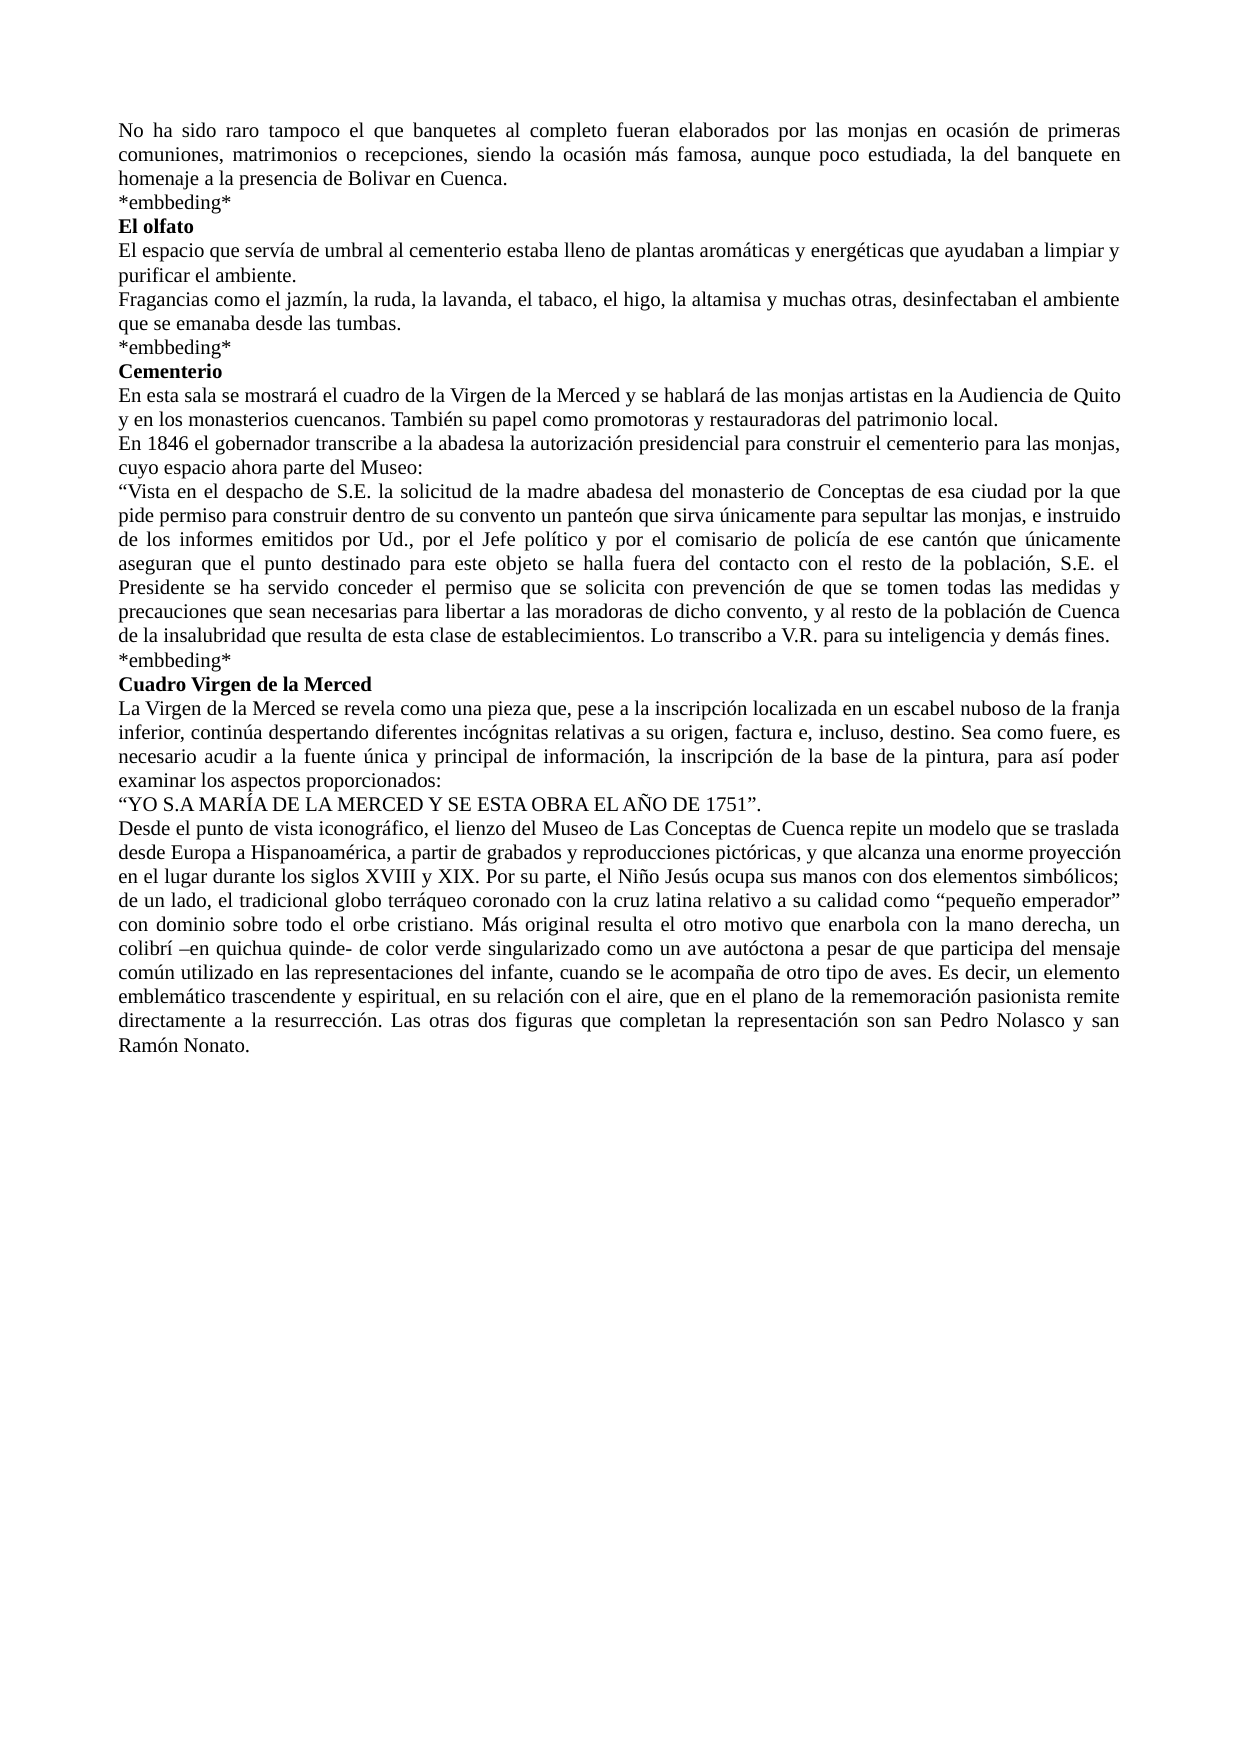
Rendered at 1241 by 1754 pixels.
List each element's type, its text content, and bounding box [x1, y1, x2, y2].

text “YO S.A MARÍA DE LA MERCED Y SE ESTA OBRA EL AÑO DE 1751”. [118, 792, 1122, 816]
text En esta sala se mostrará el cuadro de la Virgen de la Merced y se hablará de las monjas artistas en la Audiencia de Quito y en los monasterios cuencanos. También su papel como promotoras y restauradoras del patrimonio local. [118, 383, 1122, 431]
text El espacio que servía de umbral al cementerio estaba lleno de plantas aromáticas y energéticas que ayudaban a limpiar y purificar el ambiente. [118, 238, 1122, 287]
text Desde el punto de vista iconográfico, el lienzo del Museo de Las Conceptas de Cuenca repite un modelo que se traslada desde Europa a Hispanoamérica, a partir de grabados y reproducciones pictóricas, y que alcanza una enorme proyección en el lugar durante los siglos XVIII y XIX. Por su parte, el Niño Jesús ocupa sus manos con dos elementos simbólicos; de un lado, el tradicional globo terráqueo coronado con la cruz latina relativo a su calidad como “pequeño emperador” con dominio sobre todo el orbe cristiano. Más original resulta el otro motivo que enarbola con la mano derecha, un colibrí –en quichua quinde- de color verde singularizado como un ave autóctona a pesar de que participa del mensaje común utilizado en las representaciones del infante, cuando se le acompaña de otro tipo de aves. Es decir, un elemento emblemático trascendente y espiritual, en su relación con el aire, que en el plano de la rememoración pasionista remite directamente a la resurrección. Las otras dos figuras que completan la representación son san Pedro Nolasco y san Ramón Nonato. [118, 816, 1122, 1057]
text *embbeding* [118, 190, 1122, 214]
text *embbeding* [118, 335, 1122, 359]
text Cuadro Virgen de la Merced [118, 672, 1122, 696]
text “Vista en el despacho de S.E. la solicitud de la madre abadesa del monasterio de Conceptas de esa ciudad por la que pide permiso para construir dentro de su convento un panteón que sirva únicamente para sepultar las monjas, e instruido de los informes emitidos por Ud., por el Jefe político y por el comisario de policía de ese cantón que únicamente aseguran que el punto destinado para este objeto se halla fuera del contacto con el resto de la población, S.E. el Presidente se ha servido conceder el permiso que se solicita con prevención de que se tomen todas las medidas y precauciones que sean necesarias para libertar a las moradoras de dicho convento, y al resto de la población de Cuenca de la insalubridad que resulta de esta clase de establecimientos. Lo transcribo a V.R. para su inteligencia y demás fines. [118, 479, 1122, 647]
text Fragancias como el jazmín, la ruda, la lavanda, el tabaco, el higo, la altamisa y muchas otras, desinfectaban el ambiente que se emanaba desde las tumbas. [118, 287, 1122, 335]
text En 1846 el gobernador transcribe a la abadesa la autorización presidencial para construir el cementerio para las monjas, cuyo espacio ahora parte del Museo: [118, 431, 1122, 479]
text No ha sido raro tampoco el que banquetes al completo fueran elaborados por las monjas en ocasión de primeras comuniones, matrimonios o recepciones, siendo la ocasión más famosa, aunque poco estudiada, la del banquete en homenaje a la presencia de Bolivar en Cuenca. [118, 118, 1122, 190]
text Cementerio [118, 359, 1122, 383]
text *embbeding* [118, 647, 1122, 672]
text El olfato [118, 214, 1122, 238]
text La Virgen de la Merced se revela como una pieza que, pese a la inscripción localizada en un escabel nuboso de la franja inferior, continúa despertando diferentes incógnitas relativas a su origen, factura e, incluso, destino. Sea como fuere, es necesario acudir a la fuente única y principal de información, la inscripción de la base de la pintura, para así poder examinar los aspectos proporcionados: [118, 696, 1122, 792]
